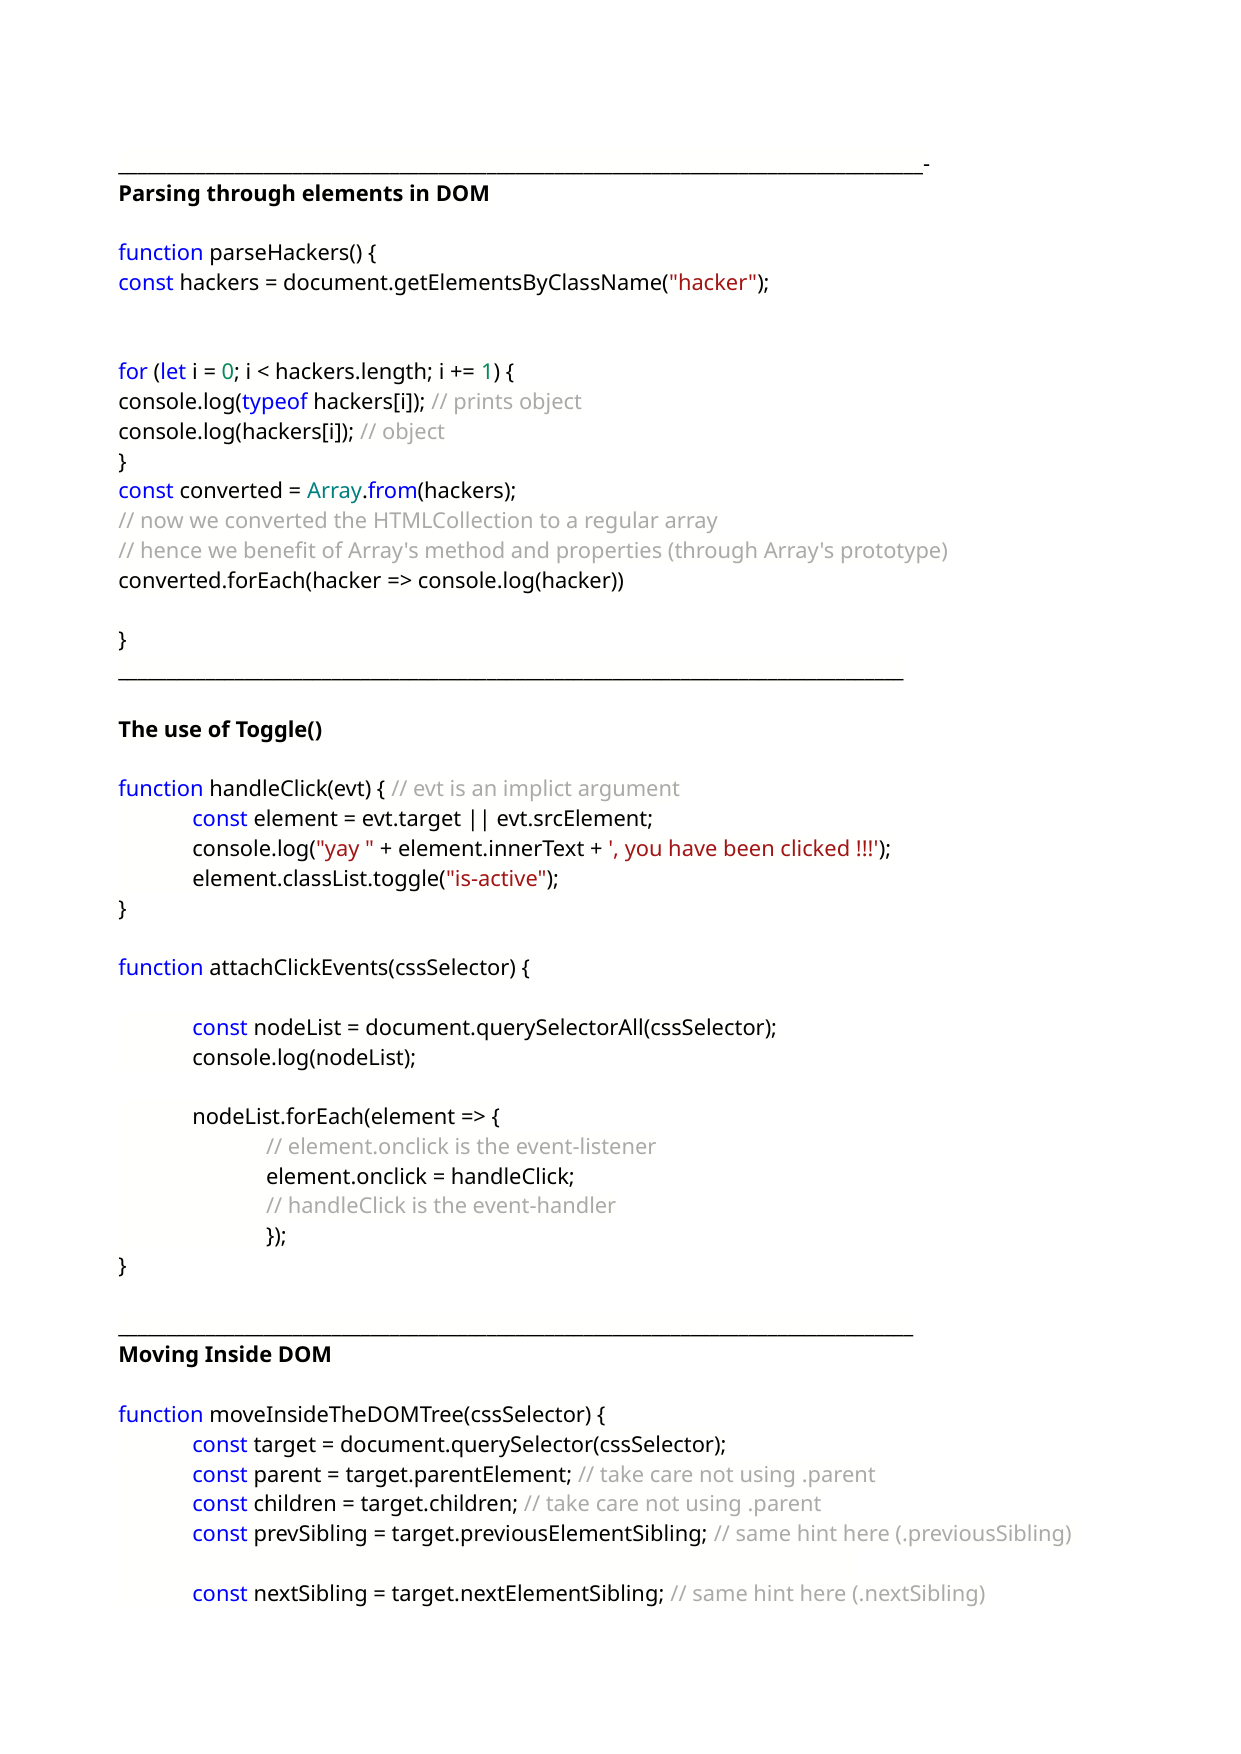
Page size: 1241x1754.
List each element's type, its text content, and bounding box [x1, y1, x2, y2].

text const prevSibling = target.previousElementSibling; // same hint here (.previousSibling) [118, 1518, 1122, 1578]
text const parent = target.parentElement; // take care not using .parent [118, 1458, 1122, 1488]
text console.log("yay " + element.innerText + ', you have been clicked !!!'); [118, 833, 1122, 863]
text Moving Inside DOM [118, 1339, 1122, 1369]
text const element = evt.target || evt.srcElement; [118, 803, 1122, 833]
text const hackers = document.getElementsByClassName("hacker"); [118, 267, 1122, 297]
text } [118, 624, 1122, 654]
text function parseHackers() { [118, 237, 1122, 267]
text const children = target.children; // take care not using .parent [118, 1488, 1122, 1518]
text console.log(nodeList); [118, 1042, 1122, 1071]
text const target = document.querySelector(cssSelector); [118, 1429, 1122, 1458]
text } [118, 446, 1122, 476]
text element.onclick = handleClick; [118, 1161, 1122, 1190]
text element.classList.toggle("is-active"); [118, 863, 1122, 893]
text Parsing through elements in DOM [118, 178, 1122, 207]
text ___________________________________________________________________________________- [118, 148, 1122, 178]
text __________________________________________________________________________________ [118, 1309, 1122, 1339]
text for (let i = 0; i < hackers.length; i += 1) { [118, 356, 1122, 386]
text const converted = Array.from(hackers); [118, 476, 1122, 505]
text // handleClick is the event-handler [118, 1190, 1122, 1220]
text // now we converted the HTMLCollection to a regular array [118, 505, 1122, 535]
text converted.forEach(hacker => console.log(hacker)) [118, 565, 1122, 595]
text } [118, 893, 1122, 922]
text console.log(typeof hackers[i]); // prints object [118, 386, 1122, 416]
text // hence we benefit of Array's method and properties (through Array's prototype) [118, 535, 1122, 565]
text function moveInsideTheDOMTree(cssSelector) { [118, 1399, 1122, 1429]
text console.log(hackers[i]); // object [118, 416, 1122, 446]
text function attachClickEvents(cssSelector) { [118, 952, 1122, 982]
text The use of Toggle() [118, 714, 1122, 744]
text // element.onclick is the event-listener [118, 1131, 1122, 1161]
text function handleClick(evt) { // evt is an implict argument [118, 773, 1122, 803]
text }); [118, 1220, 1122, 1250]
text } [118, 1250, 1122, 1280]
text nodeList.forEach(element => { [118, 1101, 1122, 1131]
text const nextSibling = target.nextElementSibling; // same hint here (.nextSibling) [118, 1578, 1122, 1607]
text _________________________________________________________________________________ [118, 654, 1122, 684]
text const nodeList = document.querySelectorAll(cssSelector); [118, 1012, 1122, 1042]
